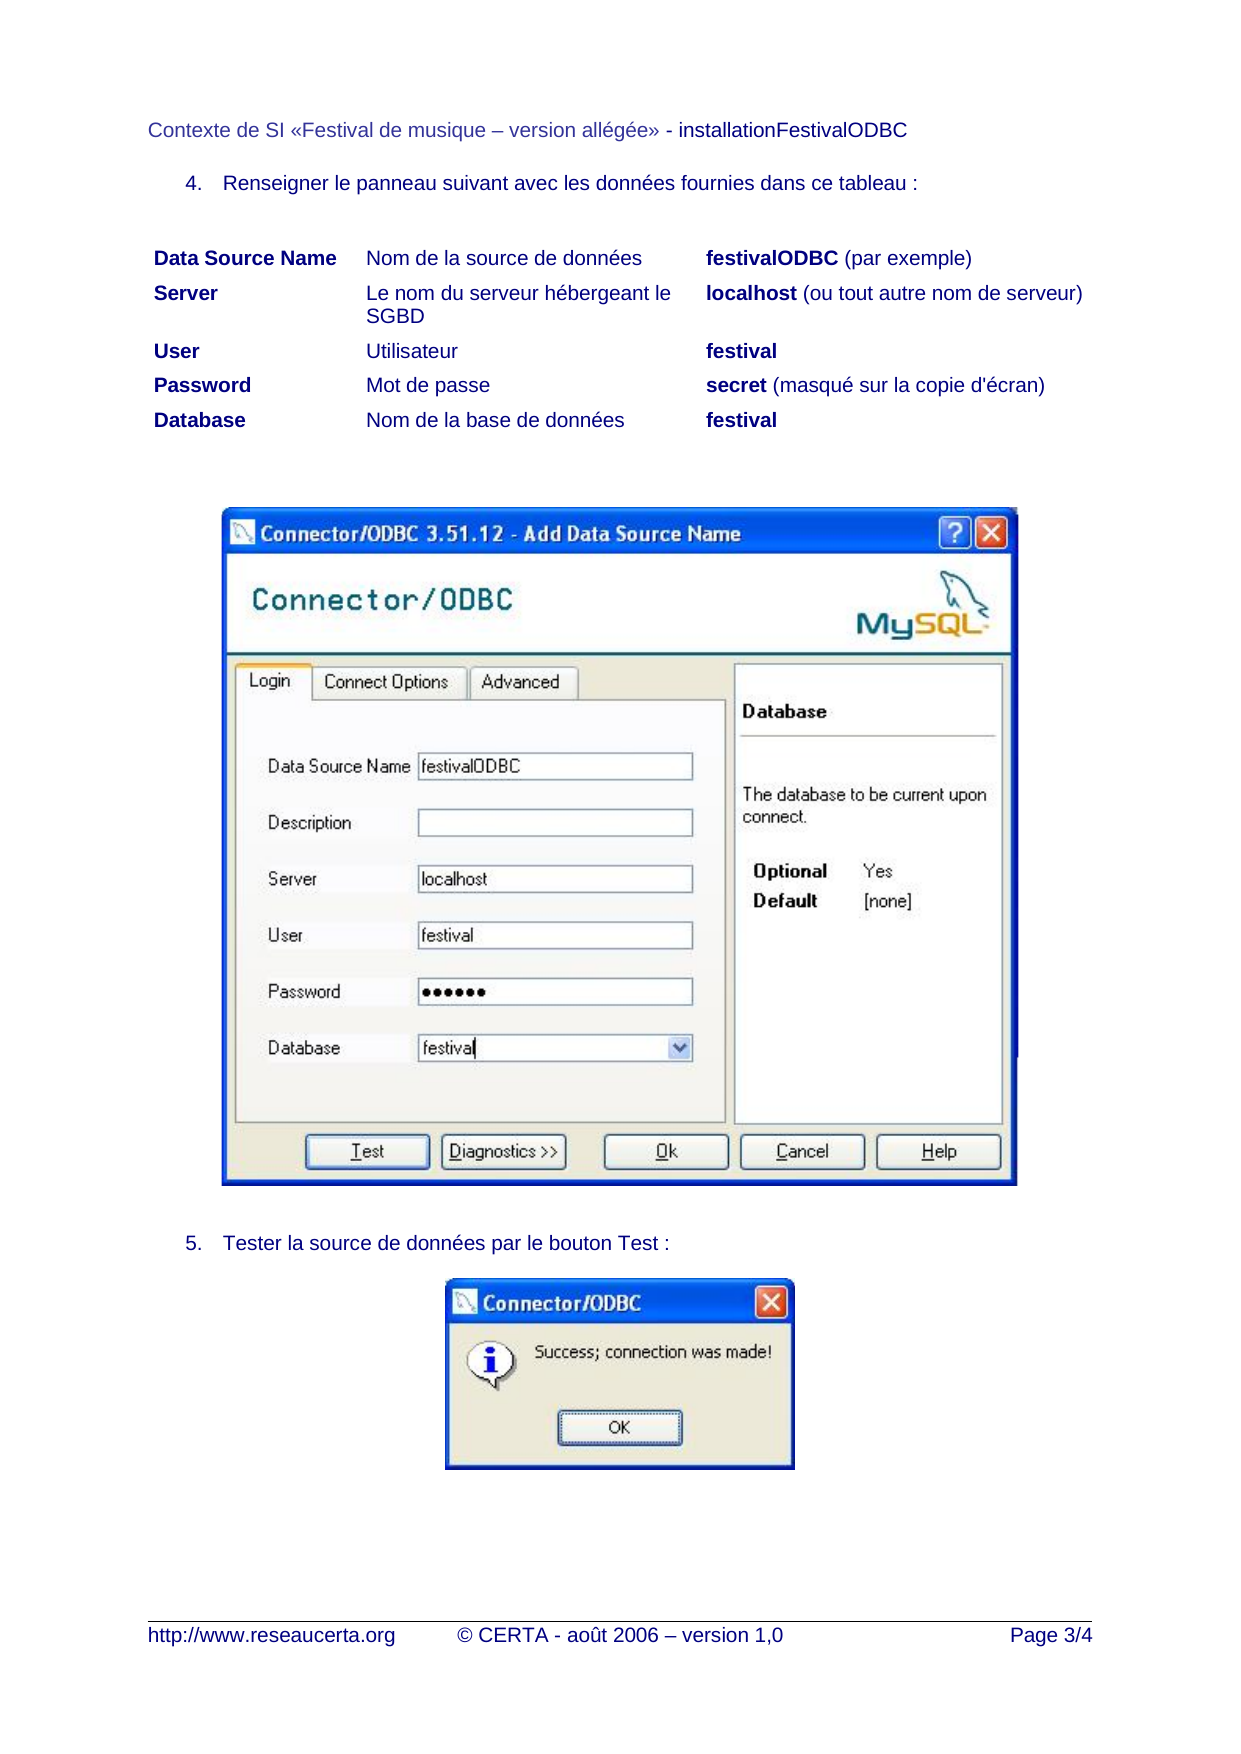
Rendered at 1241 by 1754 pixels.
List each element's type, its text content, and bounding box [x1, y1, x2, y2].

table_cell festival [694, 334, 1092, 368]
table_cell Mot de passe [360, 369, 694, 403]
table_cell Database [148, 403, 360, 438]
table_cell Le nom du serveur hébergeant le SGBD [360, 276, 694, 334]
table_cell secret (masqué sur la copie d'écran) [694, 369, 1092, 403]
table_header festivalODBC (par exemple) [694, 241, 1092, 276]
table_cell localhost (ou tout autre nom de serveur) [694, 276, 1092, 334]
table_cell Password [148, 369, 360, 403]
picture [445, 1278, 795, 1470]
list Renseigner le panneau suivant avec les données fournies dans ce tableau : [185, 171, 1092, 195]
list Tester la source de données par le bouton Test : [185, 1232, 1092, 1255]
table_cell Utilisateur [360, 334, 694, 368]
table_cell festival [694, 403, 1092, 438]
table_header Data Source Name [148, 241, 360, 276]
table_cell User [148, 334, 360, 368]
table_cell Nom de la base de données [360, 403, 694, 438]
table_header Nom de la source de données [360, 241, 694, 276]
picture [221, 507, 1019, 1186]
table_cell Server [148, 276, 360, 334]
